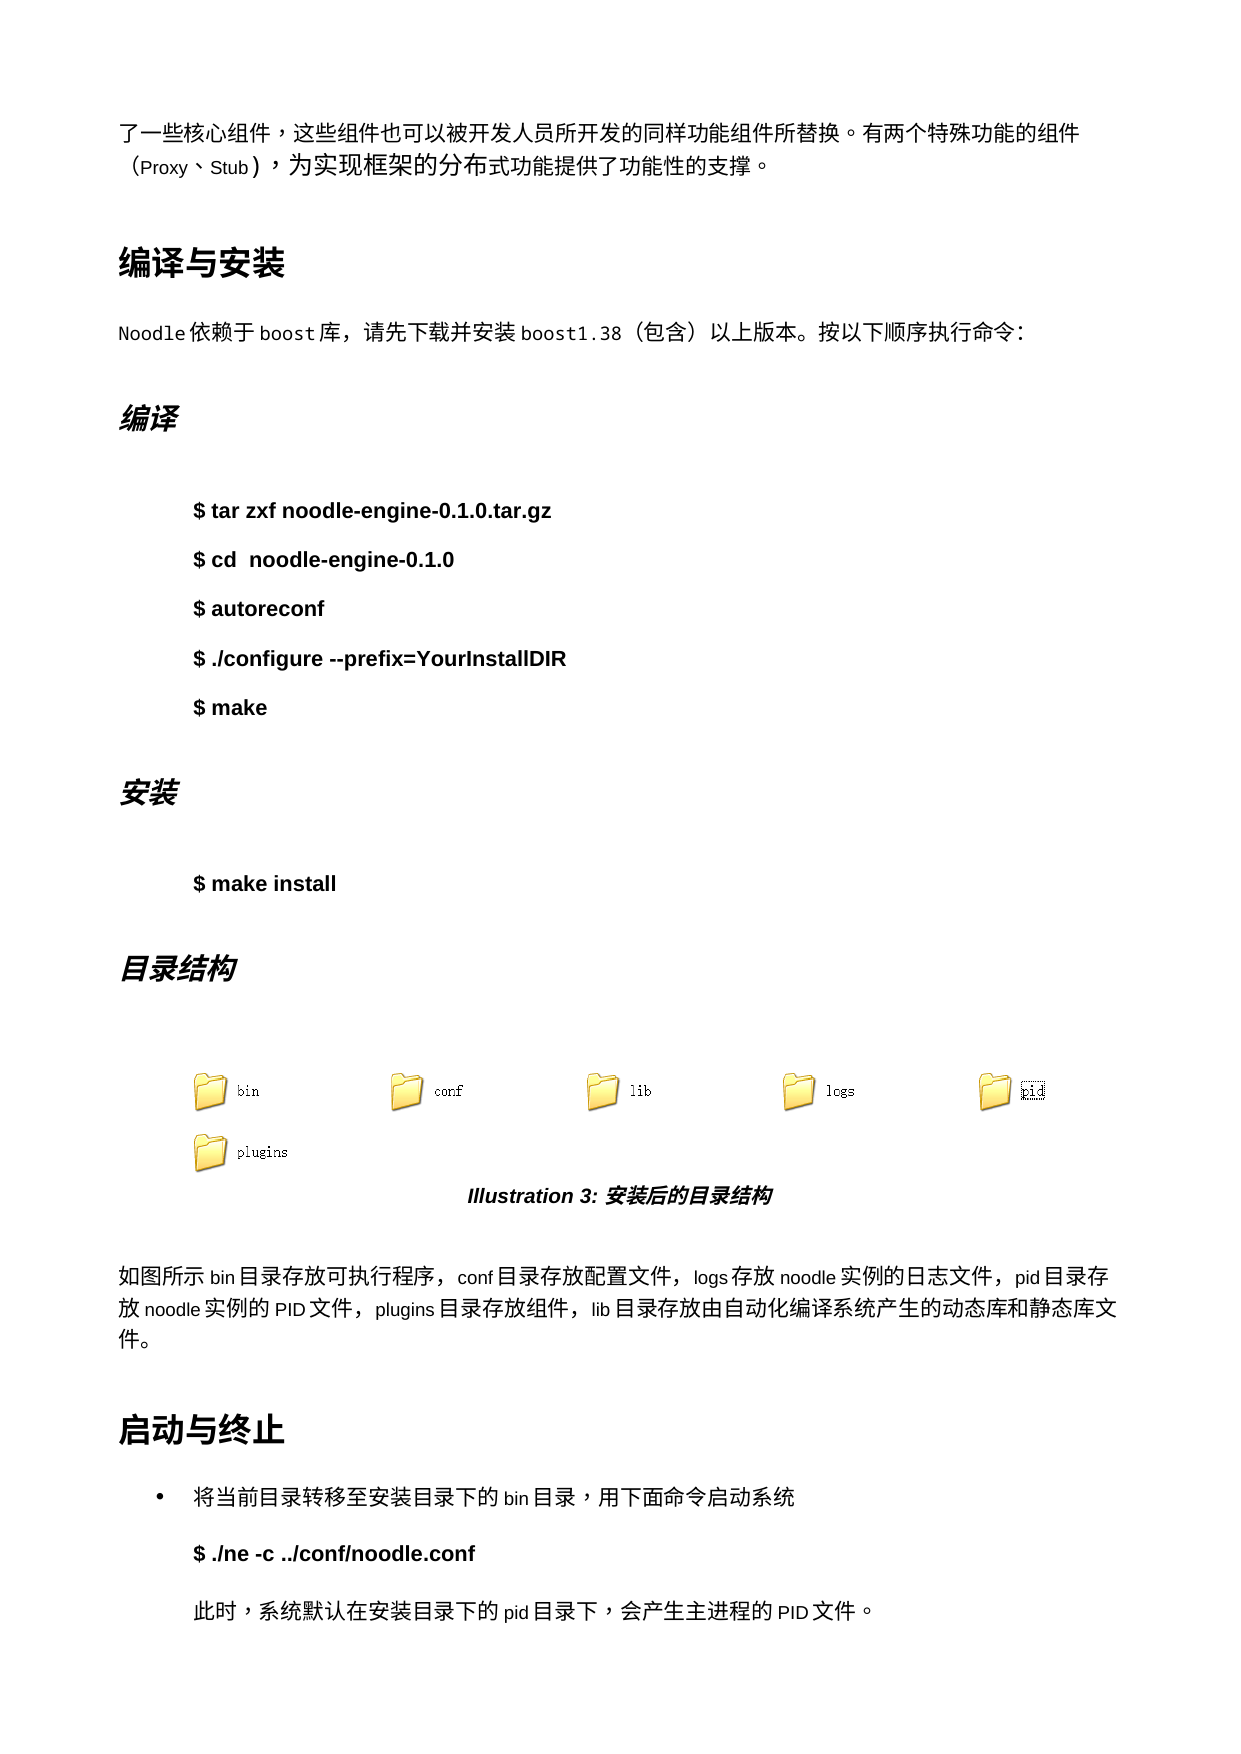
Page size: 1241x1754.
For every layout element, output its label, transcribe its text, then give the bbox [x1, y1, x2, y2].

text 如图所示bin目录存放可执行程序，conf目录存放配置文件，logs存放noodle实例的日志文件，pid目录存放noodle实例的PID文件，plugins目录存放组件，lib目录存放由自动化编译系统产生的动态库和静态库文件。 [118, 1259, 1122, 1354]
list $ ./configure --prefix=YourInstallDIR [156, 646, 1122, 671]
list $ cd noodle-engine-0.1.0 [156, 547, 1122, 572]
list $ ./ne -c ../conf/noodle.conf [156, 1541, 1122, 1566]
text Noodle依赖于boost库，请先下载并安装boost1.38（包含）以上版本。按以下顺序执行命令： [118, 315, 1122, 347]
subtitle 启动与终止 [118, 1403, 1122, 1452]
list 将当前目录转移至安装目录下的bin目录，用下面命令启动系统 [156, 1482, 1122, 1512]
subtitle 编译与安装 [118, 236, 1122, 285]
list $ tar zxf noodle-engine-0.1.0.tar.gz [156, 497, 1122, 523]
text Illustration 3: 安装后的目录结构 [186, 1182, 1054, 1210]
list $ autoreconf [156, 596, 1122, 621]
list $ make [156, 695, 1122, 720]
picture [185, 1060, 1055, 1182]
subtitle 编译 [118, 396, 1122, 438]
subtitle 目录结构 [118, 945, 1122, 988]
subtitle 安装 [118, 769, 1122, 811]
text 了一些核心组件，这些组件也可以被开发人员所开发的同样功能组件所替换。有两个特殊功能的组件（Proxy、Stub)，为实现框架的分布式功能提供了功能性的支撑。 [118, 118, 1122, 182]
list 此时，系统默认在安装目录下的pid目录下，会产生主进程的PID文件。 [156, 1596, 1122, 1626]
list $ make install [156, 871, 1122, 896]
